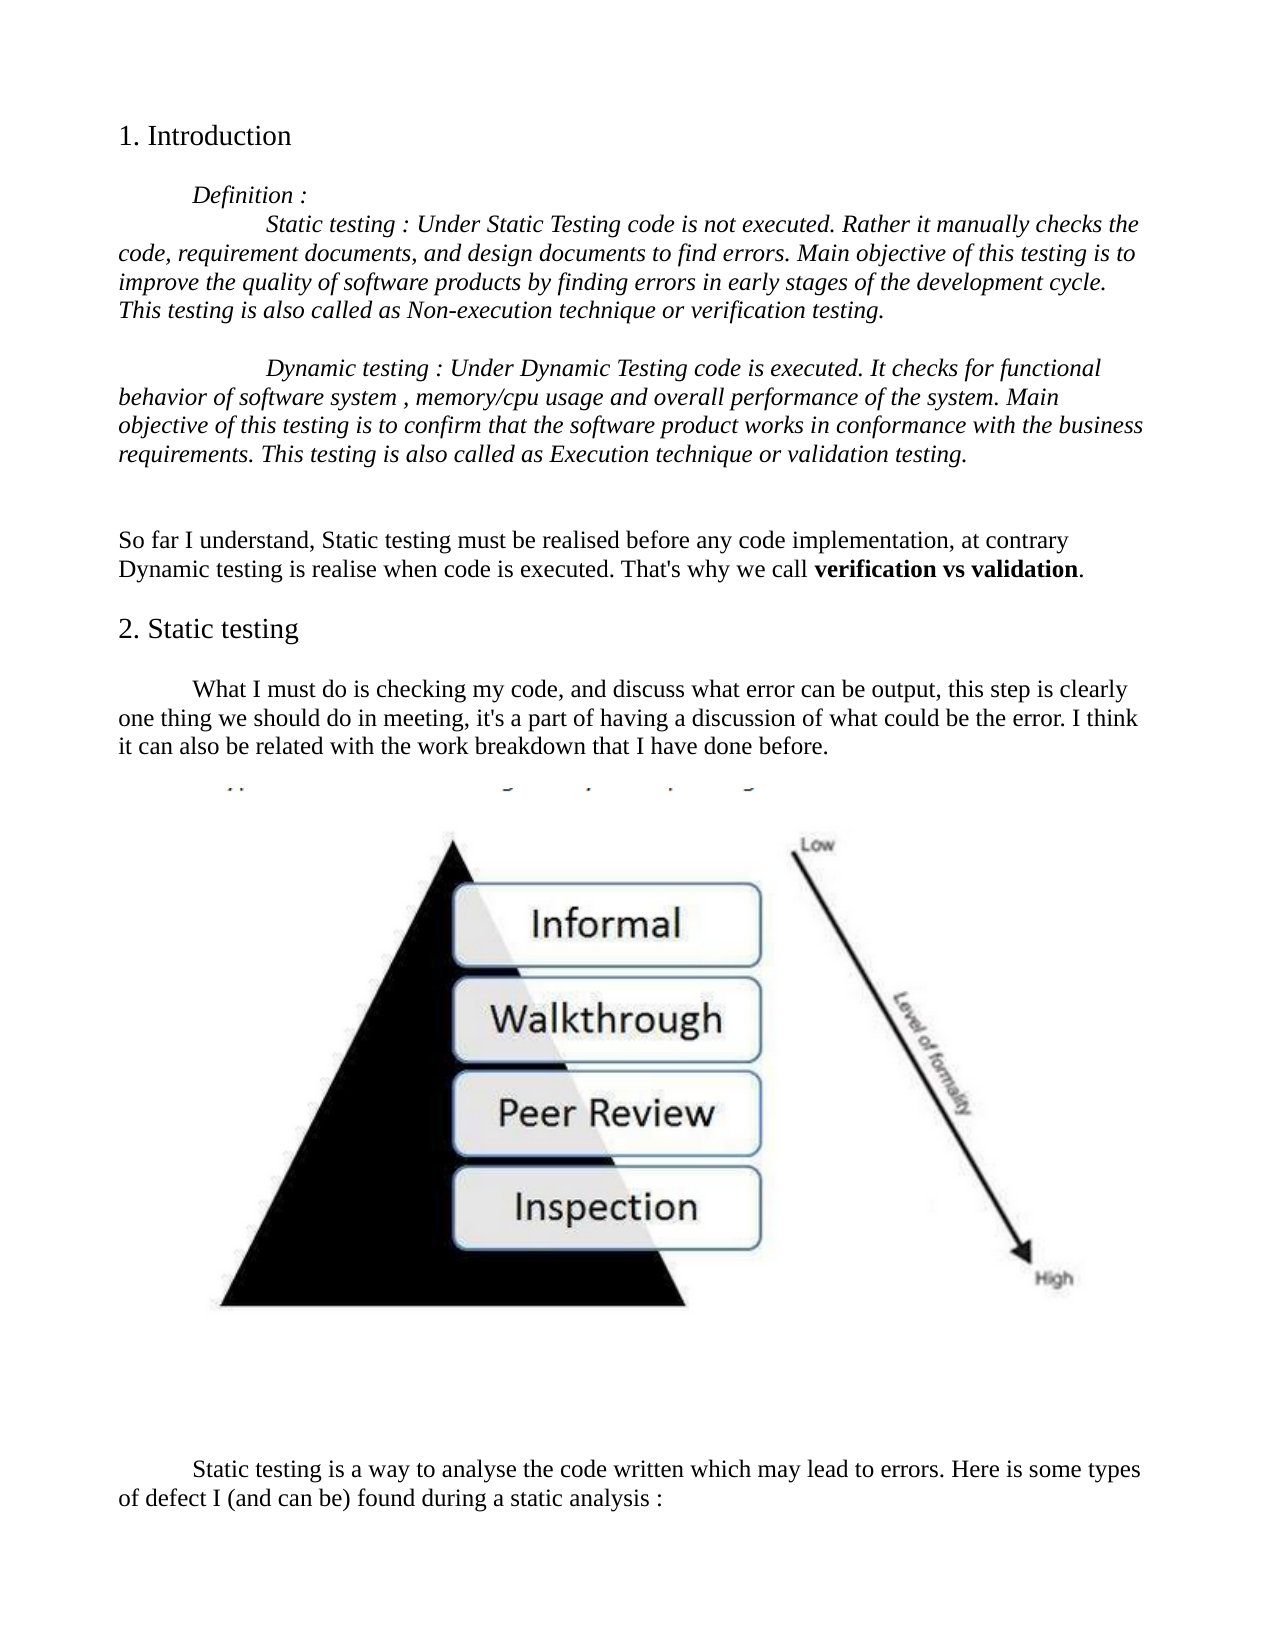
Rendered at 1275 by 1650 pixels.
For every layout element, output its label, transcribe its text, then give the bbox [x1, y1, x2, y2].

text Dynamic testing : Under Dynamic Testing code is executed. It checks for functional behavior of software system , memory/cpu usage and overall performance of the system. Main objective of this testing is to confirm that the software product works in conformance with the business requirements. This testing is also called as Execution technique or validation testing. [118, 353, 1157, 468]
text Definition : [118, 180, 1157, 209]
text 2. Static testing [118, 612, 1157, 645]
text So far I understand, Static testing must be realised before any code implementation, at contrary Dynamic testing is realise when code is executed. That's why we call verification vs validation. [118, 525, 1157, 583]
text Static testing is a way to analyse the code written which may lead to errors. Here is some types of defect I (and can be) found during a static analysis : [118, 1454, 1157, 1511]
text Static testing : Under Static Testing code is not executed. Rather it manually checks the code, requirement documents, and design documents to find errors. Main objective of this testing is to improve the quality of software products by finding errors in early stages of the development cycle. This testing is also called as Non-execution technique or verification testing. [118, 209, 1157, 324]
text What I must do is checking my code, and discuss what error can be output, this step is clearly one thing we should do in meeting, it's a part of having a discussion of what could be the error. I think it can also be related with the work breakdown that I have done before. [118, 674, 1157, 760]
text 1. Introduction [118, 118, 1157, 152]
picture [164, 788, 1111, 1339]
